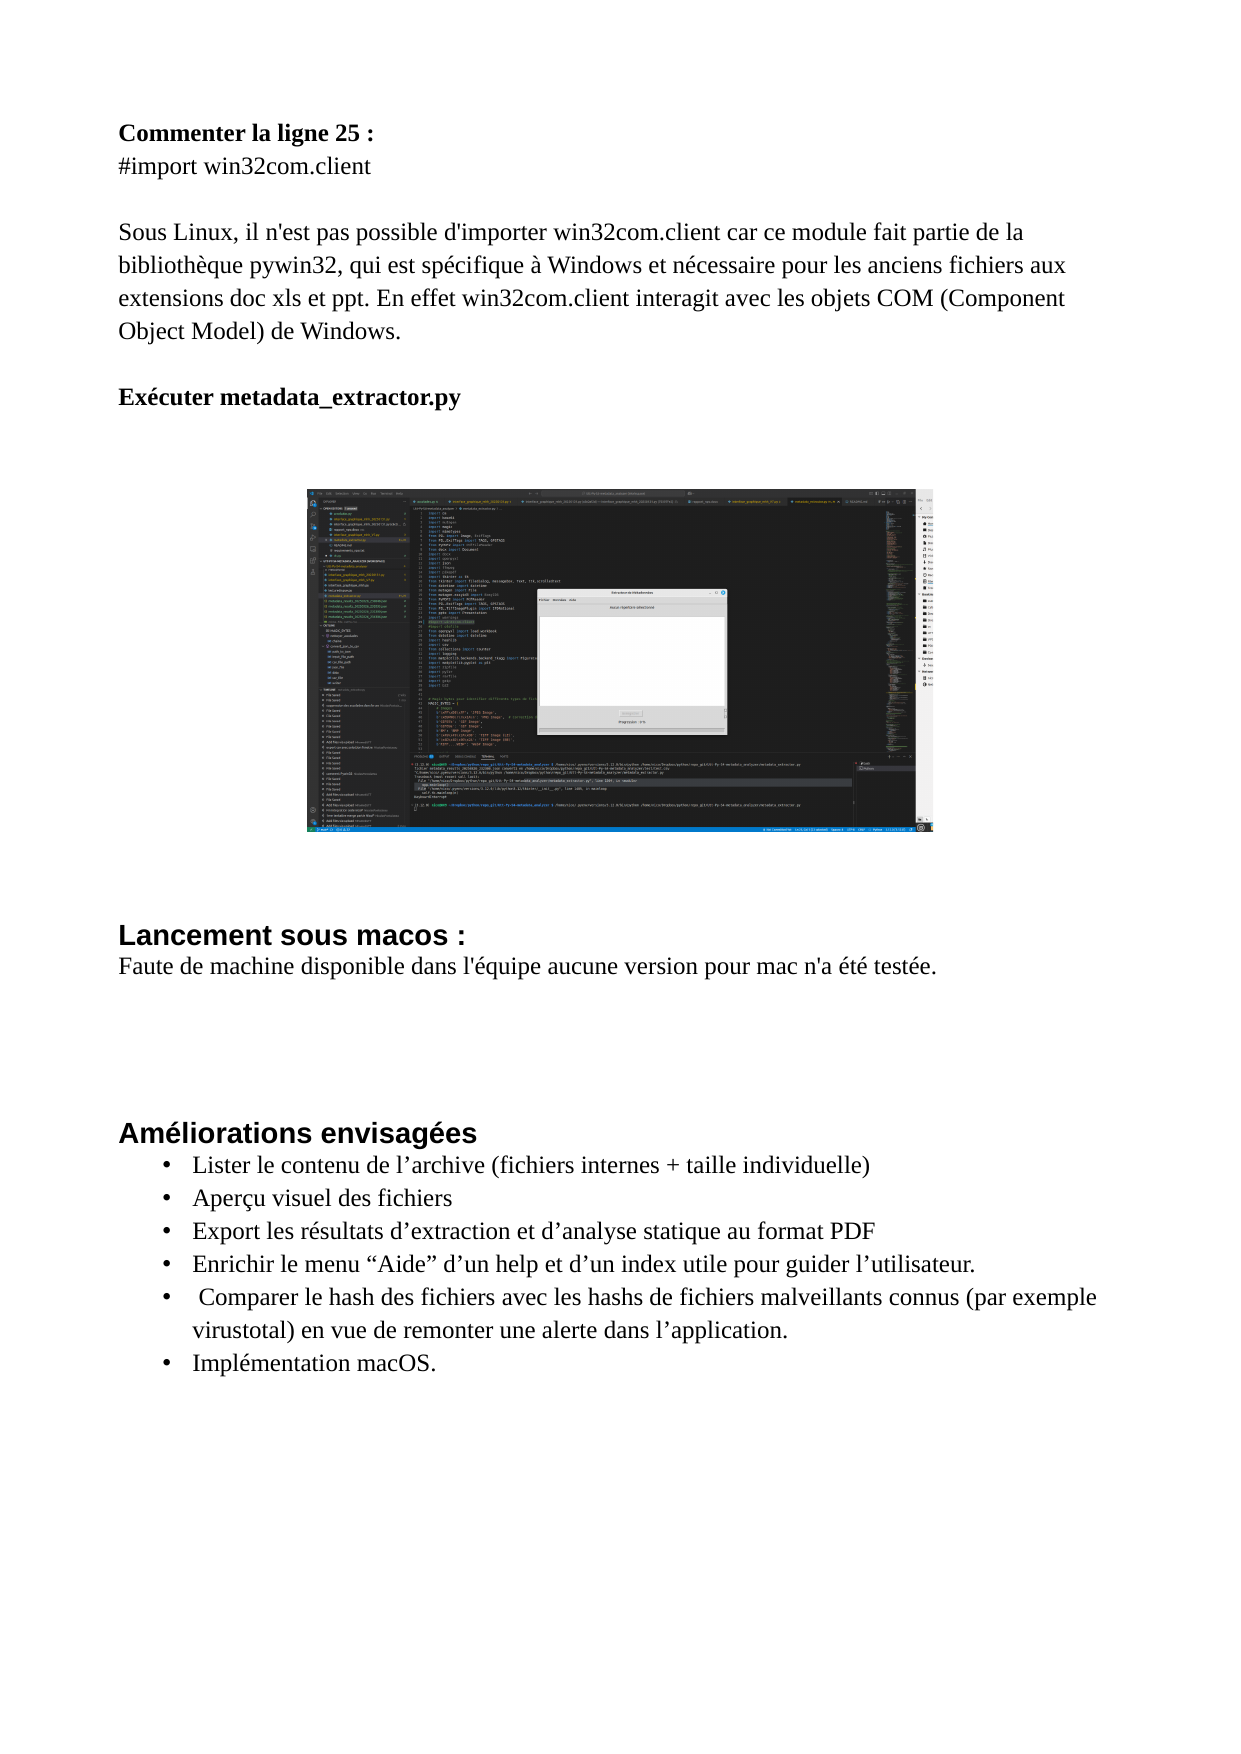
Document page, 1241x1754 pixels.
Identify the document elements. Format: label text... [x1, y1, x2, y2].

list Lister le contenu de l’archive (fichiers internes + taille individuelle) [162, 1150, 1122, 1179]
list ‭‬ ‭Comparer le hash des fichiers avec les hashs de fichiers malveillants connus (par exemple virustotal) en vue de remonter une alerte dans l’application.‬ [162, 1282, 1122, 1344]
subtitle Améliorations envisagées [118, 1117, 1122, 1150]
picture [307, 489, 934, 832]
text Exécuter metadata_extractor.py [118, 382, 1122, 411]
text Faute de machine disponible dans l'équipe aucune version pour mac n'a été testée. [118, 951, 1122, 980]
list Aperçu visuel des fichiers [162, 1183, 1122, 1212]
list Enrichir le menu “Aide” d’un help et d’un index utile pour guider l’utilisateur. [162, 1249, 1122, 1278]
text Commenter la ligne 25 : [118, 118, 1122, 147]
subtitle Lancement sous macos : [118, 918, 1122, 951]
list Implémentation macOS. [162, 1348, 1122, 1377]
text #import win32com.client [118, 151, 1122, 180]
text Sous Linux, il n'est pas possible d'importer win32com.client car ce module fait partie de la bibliothèque pywin32, qui est spécifique à Windows et nécessaire pour les anciens fichiers aux extensions doc xls et ppt. En effet win32com.client interagit avec les objets COM (Component Object Model) de Windows. [118, 217, 1122, 345]
list Export les résultats d’extraction et d’analyse statique au format PDF [162, 1216, 1122, 1245]
